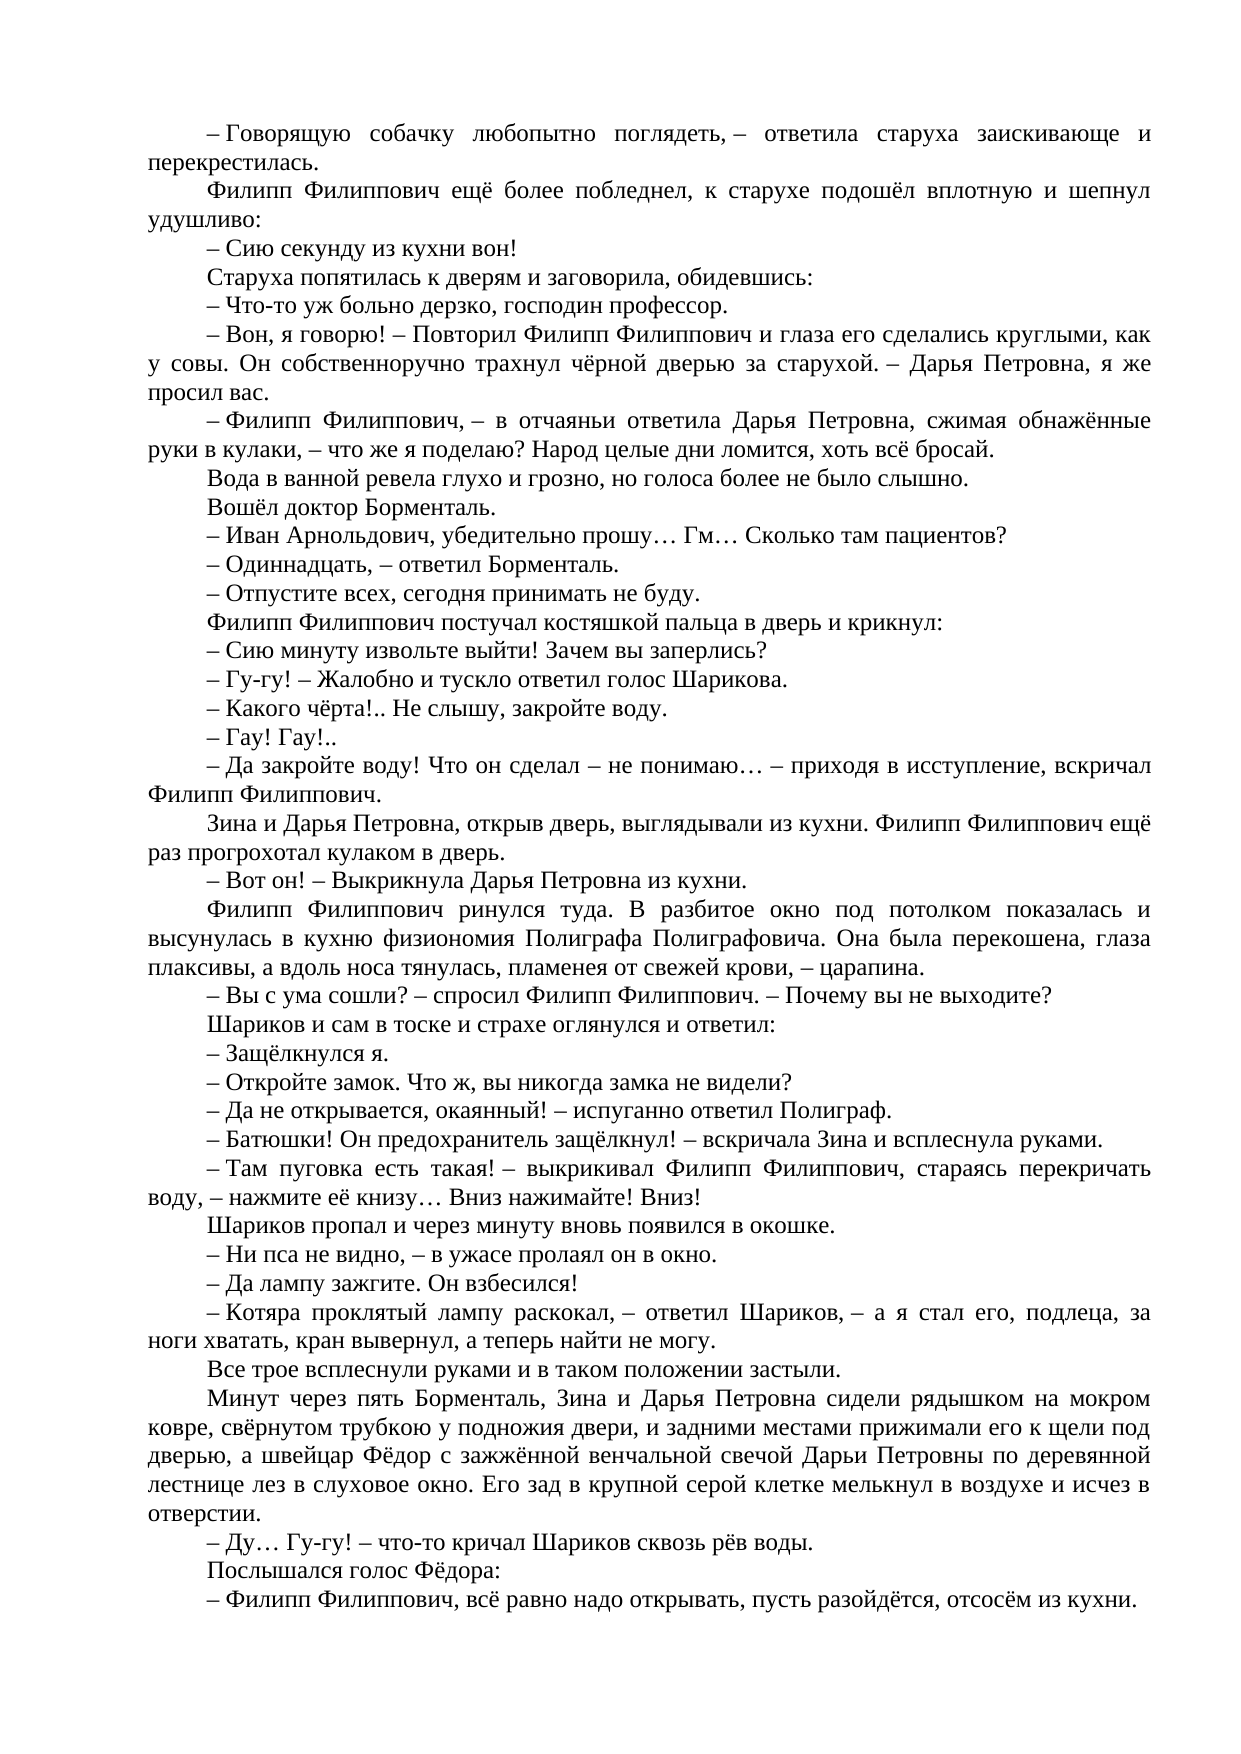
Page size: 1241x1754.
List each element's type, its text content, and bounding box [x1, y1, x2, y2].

text – Что-то уж больно дерзко, господин профессор. [148, 291, 1152, 319]
text – Отпустите всех, сегодня принимать не буду. [148, 578, 1152, 607]
text – Да закройте воду! Что он сделал – не понимаю… – приходя в исступление, вскричал Филипп Филиппович. [148, 751, 1152, 808]
text – Сию минуту извольте выйти! Зачем вы заперлись? [148, 636, 1152, 664]
text – Иван Арнольдович, убедительно прошу… Гм… Сколько там пациентов? [148, 521, 1152, 549]
text – Вы с ума сошли? – спросил Филипп Филиппович. – Почему вы не выходите? [148, 981, 1152, 1009]
text Шариков пропал и через минуту вновь появился в окошке. [148, 1211, 1152, 1239]
text – Котяра проклятый лампу раскокал, – ответил Шариков, – а я стал его, подлеца, за ноги хватать, кран вывернул, а теперь найти не могу. [148, 1297, 1152, 1354]
text – Сию секунду из кухни вон! [148, 233, 1152, 262]
text Зина и Дарья Петровна, открыв дверь, выглядывали из кухни. Филипп Филиппович ещё раз прогрохотал кулаком в дверь. [148, 808, 1152, 866]
text – Филипп Филиппович, всё равно надо открывать, пусть разойдётся, отсосём из кухни. [148, 1584, 1152, 1613]
text – Да лампу зажгите. Он взбесился! [148, 1268, 1152, 1297]
text – Откройте замок. Что ж, вы никогда замка не видели? [148, 1067, 1152, 1096]
text Все трое всплеснули руками и в таком положении застыли. [148, 1354, 1152, 1383]
text – Филипп Филиппович, – в отчаяньи ответила Дарья Петровна, сжимая обнажённые руки в кулаки, – что же я поделаю? Народ целые дни ломится, хоть всё бросай. [148, 406, 1152, 463]
text – Одиннадцать, – ответил Борменталь. [148, 549, 1152, 578]
text Вода в ванной ревела глухо и грозно, но голоса более не было слышно. [148, 463, 1152, 492]
text – Какого чёрта!.. Не слышу, закройте воду. [148, 693, 1152, 722]
text – Ду… Гу-гу! – что-то кричал Шариков сквозь рёв воды. [148, 1527, 1152, 1556]
text Филипп Филиппович постучал костяшкой пальца в дверь и крикнул: [148, 607, 1152, 636]
text Минут через пять Борменталь, Зина и Дарья Петровна сидели рядышком на мокром ковре, свёрнутом трубкою у подножия двери, и задними местами прижимали его к щели под дверью, а швейцар Фёдор с зажжённой венчальной свечой Дарьи Петровны по деревянной лестнице лез в слуховое окно. Его зад в крупной серой клетке мелькнул в воздухе и исчез в отверстии. [148, 1383, 1152, 1527]
text – Вон, я говорю! – Повторил Филипп Филиппович и глаза его сделались круглыми, как у совы. Он собственноручно трахнул чёрной дверью за старухой. – Дарья Петровна, я же просил вас. [148, 319, 1152, 406]
text Вошёл доктор Борменталь. [148, 492, 1152, 521]
text – Ни пса не видно, – в ужасе пролаял он в окно. [148, 1239, 1152, 1268]
text Филипп Филиппович ещё более побледнел, к старухе подошёл вплотную и шепнул удушливо: [148, 176, 1152, 233]
text Послышался голос Фёдора: [148, 1556, 1152, 1584]
text – Да не открывается, окаянный! – испуганно ответил Полиграф. [148, 1096, 1152, 1124]
text Шариков и сам в тоске и страхе оглянулся и ответил: [148, 1009, 1152, 1038]
text – Гау! Гау!.. [148, 722, 1152, 751]
text – Вот он! – Выкрикнула Дарья Петровна из кухни. [148, 866, 1152, 894]
text Филипп Филиппович ринулся туда. В разбитое окно под потолком показалась и высунулась в кухню физиономия Полиграфа Полиграфовича. Она была перекошена, глаза плаксивы, а вдоль носа тянулась, пламенея от свежей крови, – царапина. [148, 894, 1152, 981]
text Старуха попятилась к дверям и заговорила, обидевшись: [148, 262, 1152, 291]
text – Там пуговка есть такая! – выкрикивал Филипп Филиппович, стараясь перекричать воду, – нажмите её книзу… Вниз нажимайте! Вниз! [148, 1153, 1152, 1211]
text – Гу-гу! – Жалобно и тускло ответил голос Шарикова. [148, 664, 1152, 693]
text – Батюшки! Он предохранитель защёлкнул! – вскричала Зина и всплеснула руками. [148, 1124, 1152, 1153]
text – Говорящую собачку любопытно поглядеть, – ответила старуха заискивающе и перекрестилась. [148, 118, 1152, 176]
text – Защёлкнулся я. [148, 1038, 1152, 1067]
